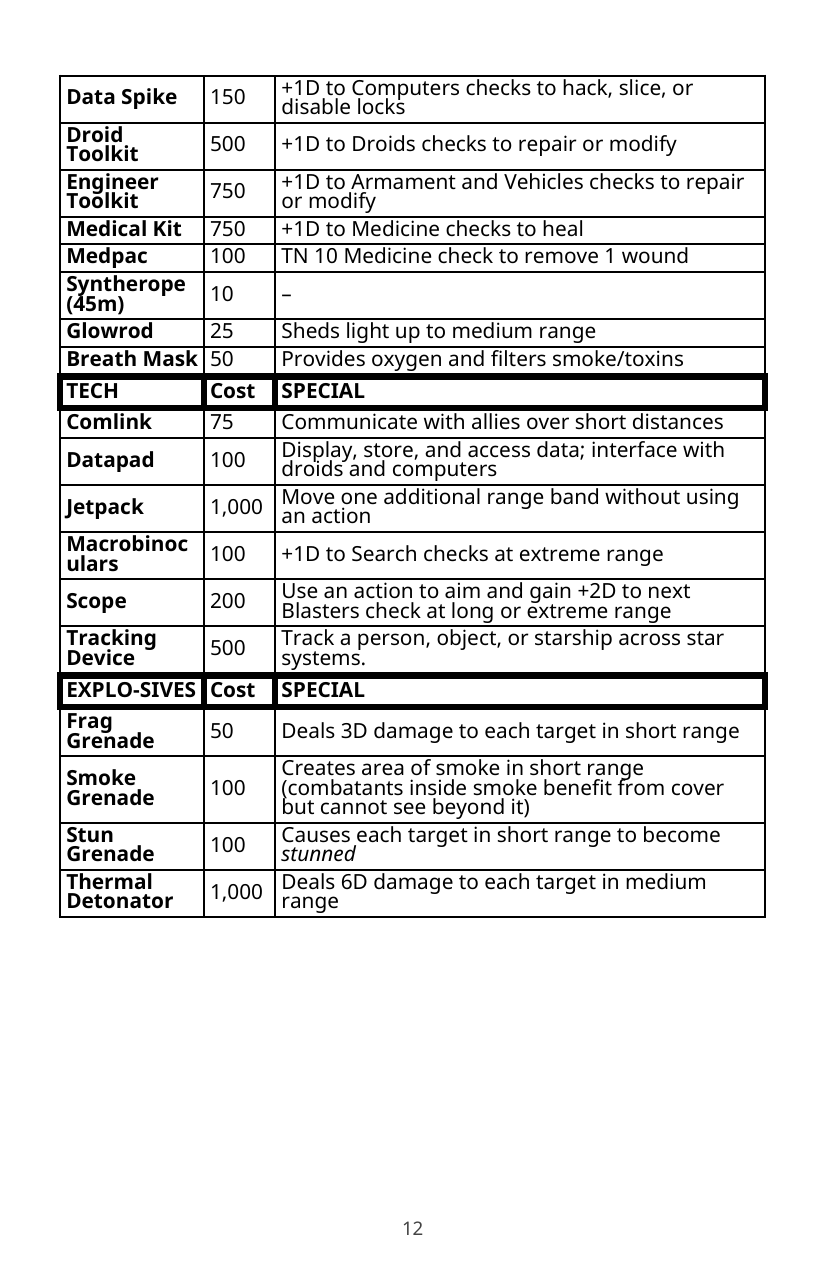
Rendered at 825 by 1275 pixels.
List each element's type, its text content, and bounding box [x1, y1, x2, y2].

table_cell Breath Mask [61, 348, 203, 373]
table_cell 100 [205, 245, 274, 271]
table_cell Cost [207, 380, 272, 405]
table_cell 100 [205, 533, 274, 578]
table_cell 25 [205, 320, 274, 346]
table_cell Track a person, object, or starship across star systems. [276, 627, 764, 672]
table_cell Communicate with allies over short distances [276, 411, 764, 437]
table_cell 500 [205, 124, 274, 169]
table_cell Cost [207, 679, 272, 704]
table_cell Provides oxygen and filters smoke/toxins [276, 348, 764, 373]
table_cell Engineer Toolkit [61, 171, 203, 216]
table_cell TN 10 Medicine check to remove 1 wound [276, 245, 764, 271]
table_cell +1D to Droids checks to repair or modify [276, 124, 764, 169]
table_cell Medical Kit [61, 218, 203, 243]
table_cell Tracking Device [61, 627, 203, 672]
table_cell Move one additional range band without using an action [276, 486, 764, 531]
table_cell Datapad [61, 439, 203, 484]
table_cell 500 [205, 627, 274, 672]
table_cell 1,000 [205, 486, 274, 531]
table_cell Deals 6D damage to each target in medium range [276, 871, 764, 916]
table_cell 50 [205, 710, 274, 755]
table_cell Creates area of smoke in short range (combatants inside smoke benefit from cover but cannot see beyond it) [276, 757, 764, 822]
table_cell 10 [205, 273, 274, 318]
table_cell Jetpack [61, 486, 203, 531]
table_cell 100 [205, 439, 274, 484]
table_cell EXPLO-SIVES [63, 679, 201, 704]
table_cell 100 [205, 824, 274, 869]
table_cell Use an action to aim and gain +2D to next Blasters check at long or extreme range [276, 580, 764, 625]
table_cell 50 [205, 348, 274, 373]
table_cell TECH [63, 380, 201, 405]
table_cell Sheds light up to medium range [276, 320, 764, 346]
table_cell Scope [61, 580, 203, 625]
table_cell Syntherope (45m) [61, 273, 203, 318]
table_cell Causes each target in short range to become stunned [276, 824, 764, 869]
table_cell Data Spike [61, 77, 203, 122]
table_cell SPECIAL [278, 380, 762, 405]
table_cell Medpac [61, 245, 203, 271]
table_cell +1D to Medicine checks to heal [276, 218, 764, 243]
table_cell +1D to Armament and Vehicles checks to repair or modify [276, 171, 764, 216]
table_cell Macrobinoculars [61, 533, 203, 578]
table_cell 1,000 [205, 871, 274, 916]
table_cell SPECIAL [278, 679, 762, 704]
table_cell Stun Grenade [61, 824, 203, 869]
table_cell 150 [205, 77, 274, 122]
table_cell – [276, 273, 764, 318]
table_cell 100 [205, 757, 274, 822]
table_cell 750 [205, 171, 274, 216]
table_cell 75 [205, 411, 274, 437]
table_cell +1D to Search checks at extreme range [276, 533, 764, 578]
table_cell Glowrod [61, 320, 203, 346]
table_cell 750 [205, 218, 274, 243]
table_cell Droid Toolkit [61, 124, 203, 169]
table_cell +1D to Computers checks to hack, slice, or disable locks [276, 77, 764, 122]
table_cell 200 [205, 580, 274, 625]
table_cell Smoke Grenade [61, 757, 203, 822]
table_cell Display, store, and access data; interface with droids and computers [276, 439, 764, 484]
table_cell Comlink [61, 411, 203, 437]
table_cell Deals 3D damage to each target in short range [276, 710, 764, 755]
table_cell Thermal Detonator [61, 871, 203, 916]
table_cell Frag Grenade [61, 710, 203, 755]
